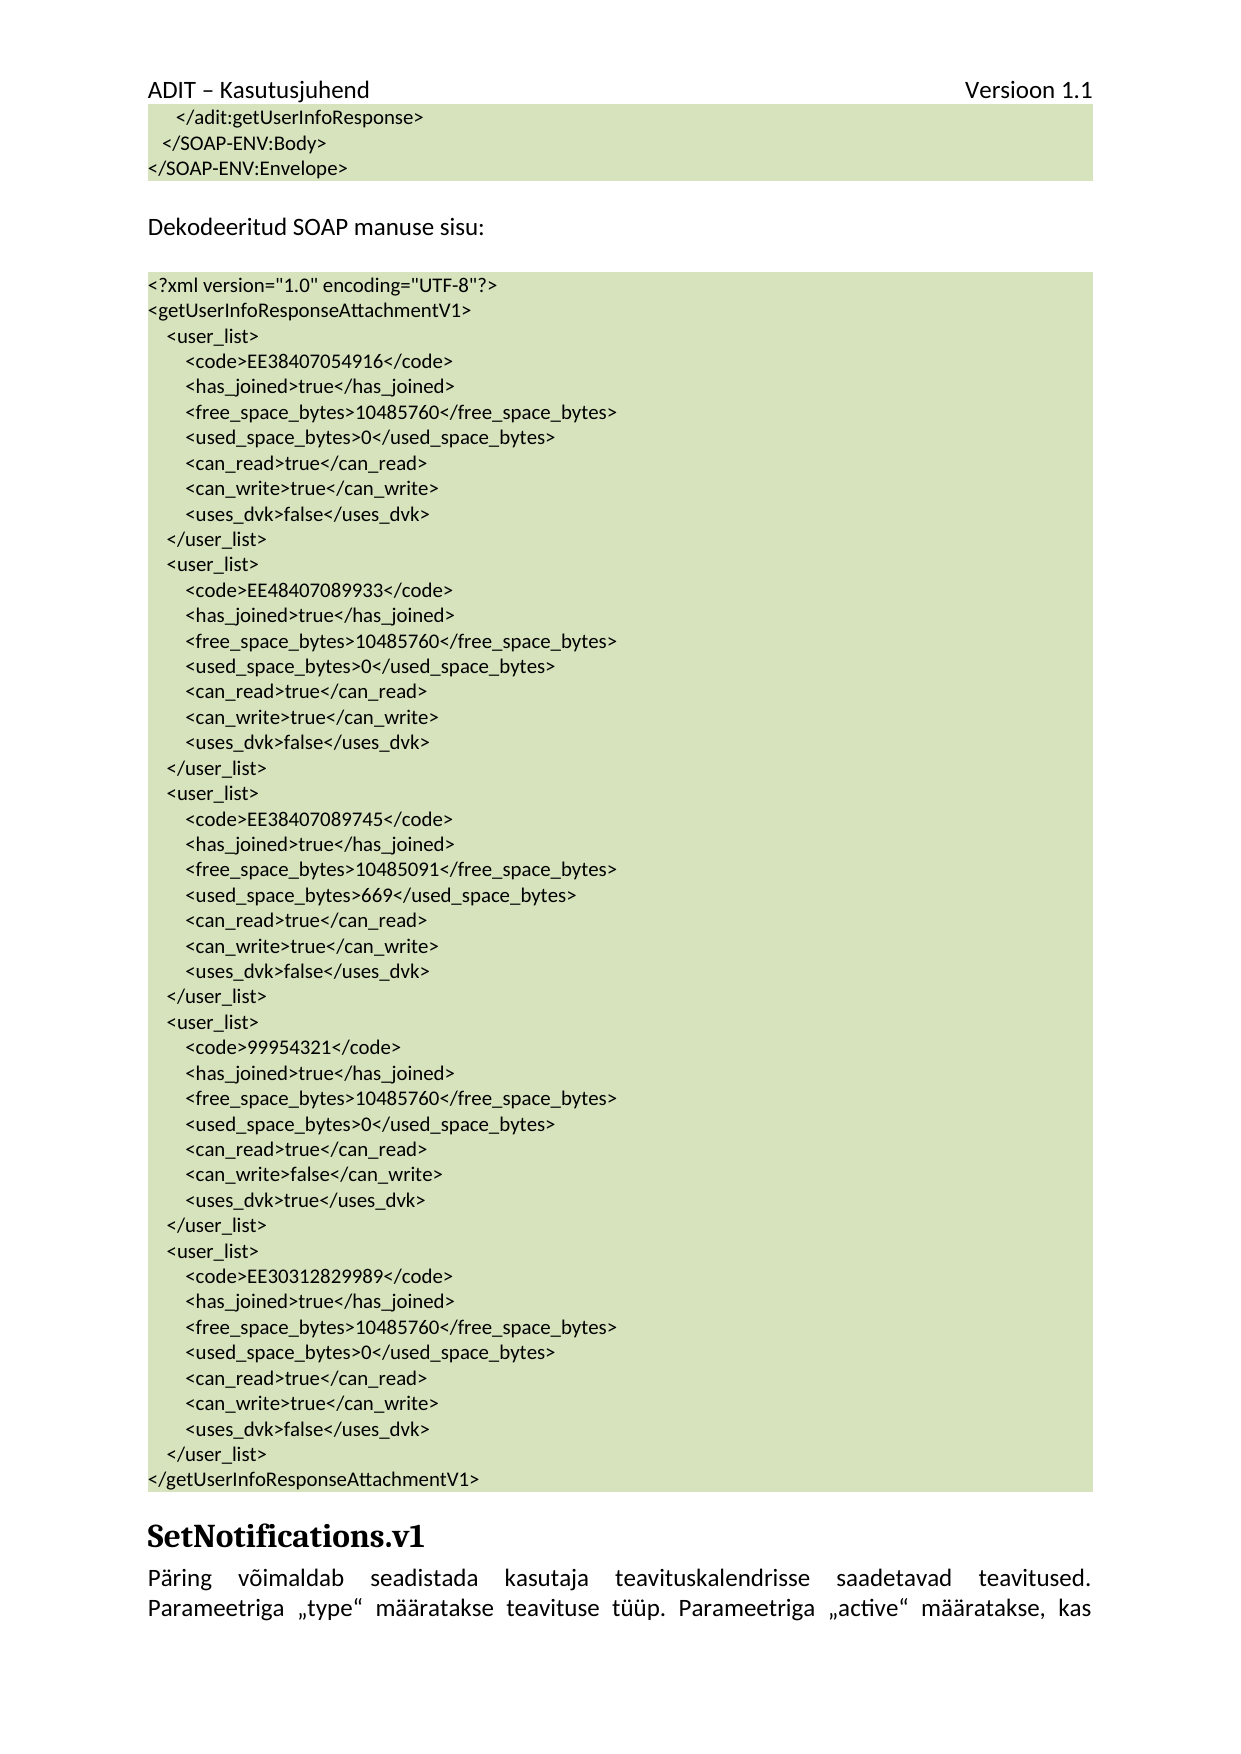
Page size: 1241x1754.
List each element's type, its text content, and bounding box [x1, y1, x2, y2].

text <can_write>false</can_write> [148, 1162, 1093, 1187]
text <code>EE38407089745</code> [148, 806, 1093, 831]
text <used_space_bytes>0</used_space_bytes> [148, 1111, 1093, 1136]
text <uses_dvk>false</uses_dvk> [148, 1416, 1093, 1441]
text </getUserInfoResponseAttachmentV1> [148, 1467, 1093, 1492]
text <has_joined>true</has_joined> [148, 602, 1093, 628]
text </adit:getUserInfoResponse> [148, 104, 1093, 130]
text <user_list> [148, 780, 1093, 806]
text <uses_dvk>false</uses_dvk> [148, 729, 1093, 755]
text <free_space_bytes>10485760</free_space_bytes> [148, 628, 1093, 653]
text <free_space_bytes>10485760</free_space_bytes> [148, 399, 1093, 424]
text <free_space_bytes>10485760</free_space_bytes> [148, 1085, 1093, 1111]
text <user_list> [148, 323, 1093, 348]
text <uses_dvk>false</uses_dvk> [148, 501, 1093, 526]
subtitle SetNotifications.v1 [148, 1517, 1093, 1555]
text Päring võimaldab seadistada kasutaja teavituskalendrisse saadetavad teavitused. Parameetriga „type“ määratakse teavituse tüüp. Parameetriga „active“ määratakse, kas [148, 1562, 1093, 1623]
text <has_joined>true</has_joined> [148, 374, 1093, 399]
text <can_read>true</can_read> [148, 907, 1093, 933]
text <used_space_bytes>0</used_space_bytes> [148, 1339, 1093, 1365]
text <can_write>true</can_write> [148, 1390, 1093, 1416]
text <used_space_bytes>669</used_space_bytes> [148, 882, 1093, 907]
text <user_list> [148, 552, 1093, 577]
text <free_space_bytes>10485760</free_space_bytes> [148, 1314, 1093, 1339]
text <user_list> [148, 1238, 1093, 1263]
text <code>EE38407054916</code> [148, 348, 1093, 374]
text <can_write>true</can_write> [148, 933, 1093, 958]
text </user_list> [148, 1441, 1093, 1467]
text <can_write>true</can_write> [148, 475, 1093, 501]
text <code>99954321</code> [148, 1034, 1093, 1060]
text <code>EE48407089933</code> [148, 577, 1093, 602]
text </user_list> [148, 755, 1093, 780]
text Dekodeeritud SOAP manuse sisu: [148, 211, 1093, 242]
text </user_list> [148, 526, 1093, 552]
text <used_space_bytes>0</used_space_bytes> [148, 424, 1093, 450]
text <user_list> [148, 1009, 1093, 1034]
text <getUserInfoResponseAttachmentV1> [148, 297, 1093, 323]
text <code>EE30312829989</code> [148, 1263, 1093, 1289]
text </user_list> [148, 984, 1093, 1009]
text <can_read>true</can_read> [148, 679, 1093, 704]
text <has_joined>true</has_joined> [148, 831, 1093, 857]
text <can_write>true</can_write> [148, 704, 1093, 729]
text <can_read>true</can_read> [148, 450, 1093, 475]
text </SOAP-ENV:Envelope> [148, 155, 1093, 181]
text <can_read>true</can_read> [148, 1136, 1093, 1162]
text <uses_dvk>true</uses_dvk> [148, 1187, 1093, 1212]
text <used_space_bytes>0</used_space_bytes> [148, 653, 1093, 679]
text <?xml version="1.0" encoding="UTF-8"?> [148, 272, 1093, 297]
text </user_list> [148, 1212, 1093, 1238]
text <has_joined>true</has_joined> [148, 1289, 1093, 1314]
text </SOAP-ENV:Body> [148, 130, 1093, 155]
text <free_space_bytes>10485091</free_space_bytes> [148, 857, 1093, 882]
text <has_joined>true</has_joined> [148, 1060, 1093, 1085]
text <can_read>true</can_read> [148, 1365, 1093, 1390]
text <uses_dvk>false</uses_dvk> [148, 958, 1093, 984]
